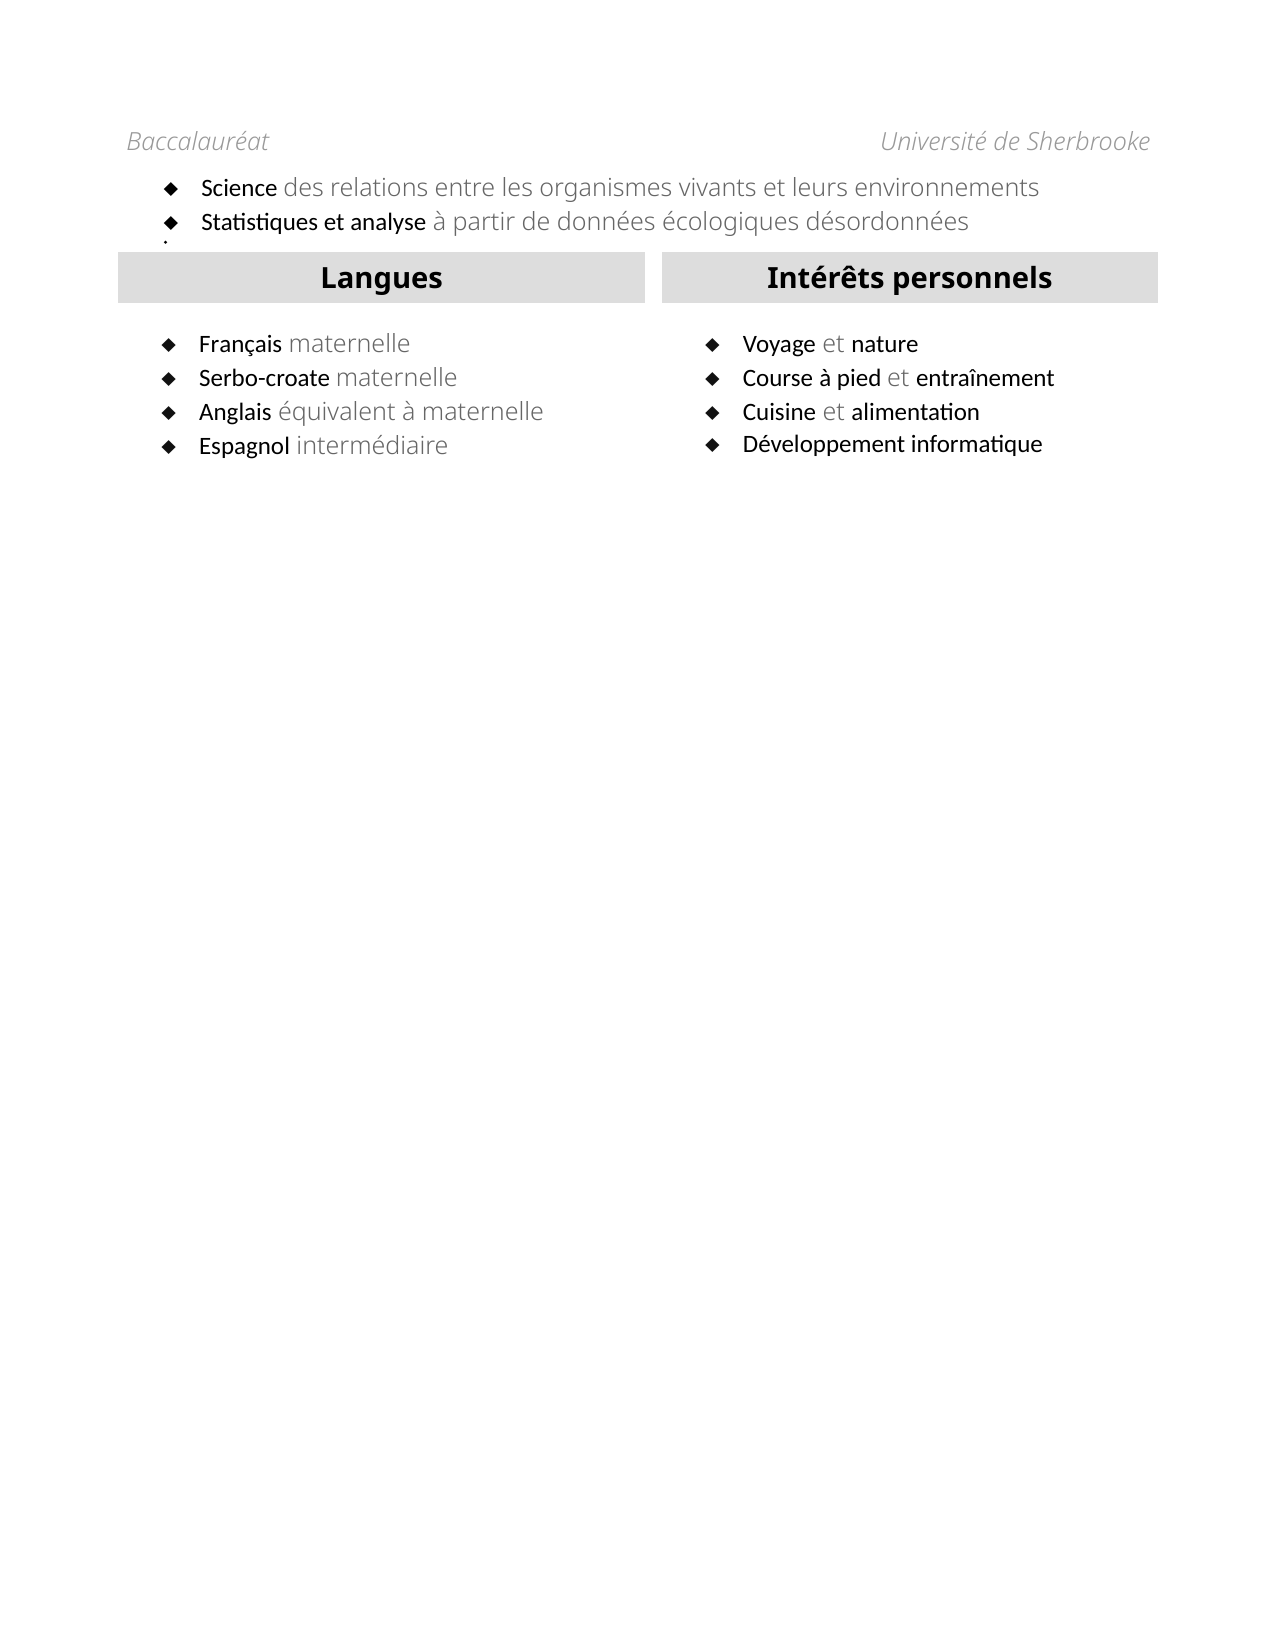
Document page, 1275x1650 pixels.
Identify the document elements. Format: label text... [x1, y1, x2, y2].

table_cell Science des relations entre les organismes vivants et leurs environnements Statistiques et analyse à partir de données écologiques désordonnées [120, 164, 1156, 252]
table_cell Français maternelle Serbo-croate maternelle Anglais équivalent à maternelle Espagnol intermédiaire [118, 303, 645, 468]
table_header [645, 252, 662, 303]
table_cell Voyage et nature Course à pied et entraînement Cuisine et alimentation Développement informatique [662, 303, 1158, 468]
table_header Intérêts personnels [662, 252, 1158, 303]
table_cell Université de Sherbrooke [806, 118, 1156, 164]
table_cell Baccalauréat [120, 118, 806, 164]
table_header Langues [118, 252, 645, 303]
table_cell [645, 303, 662, 468]
